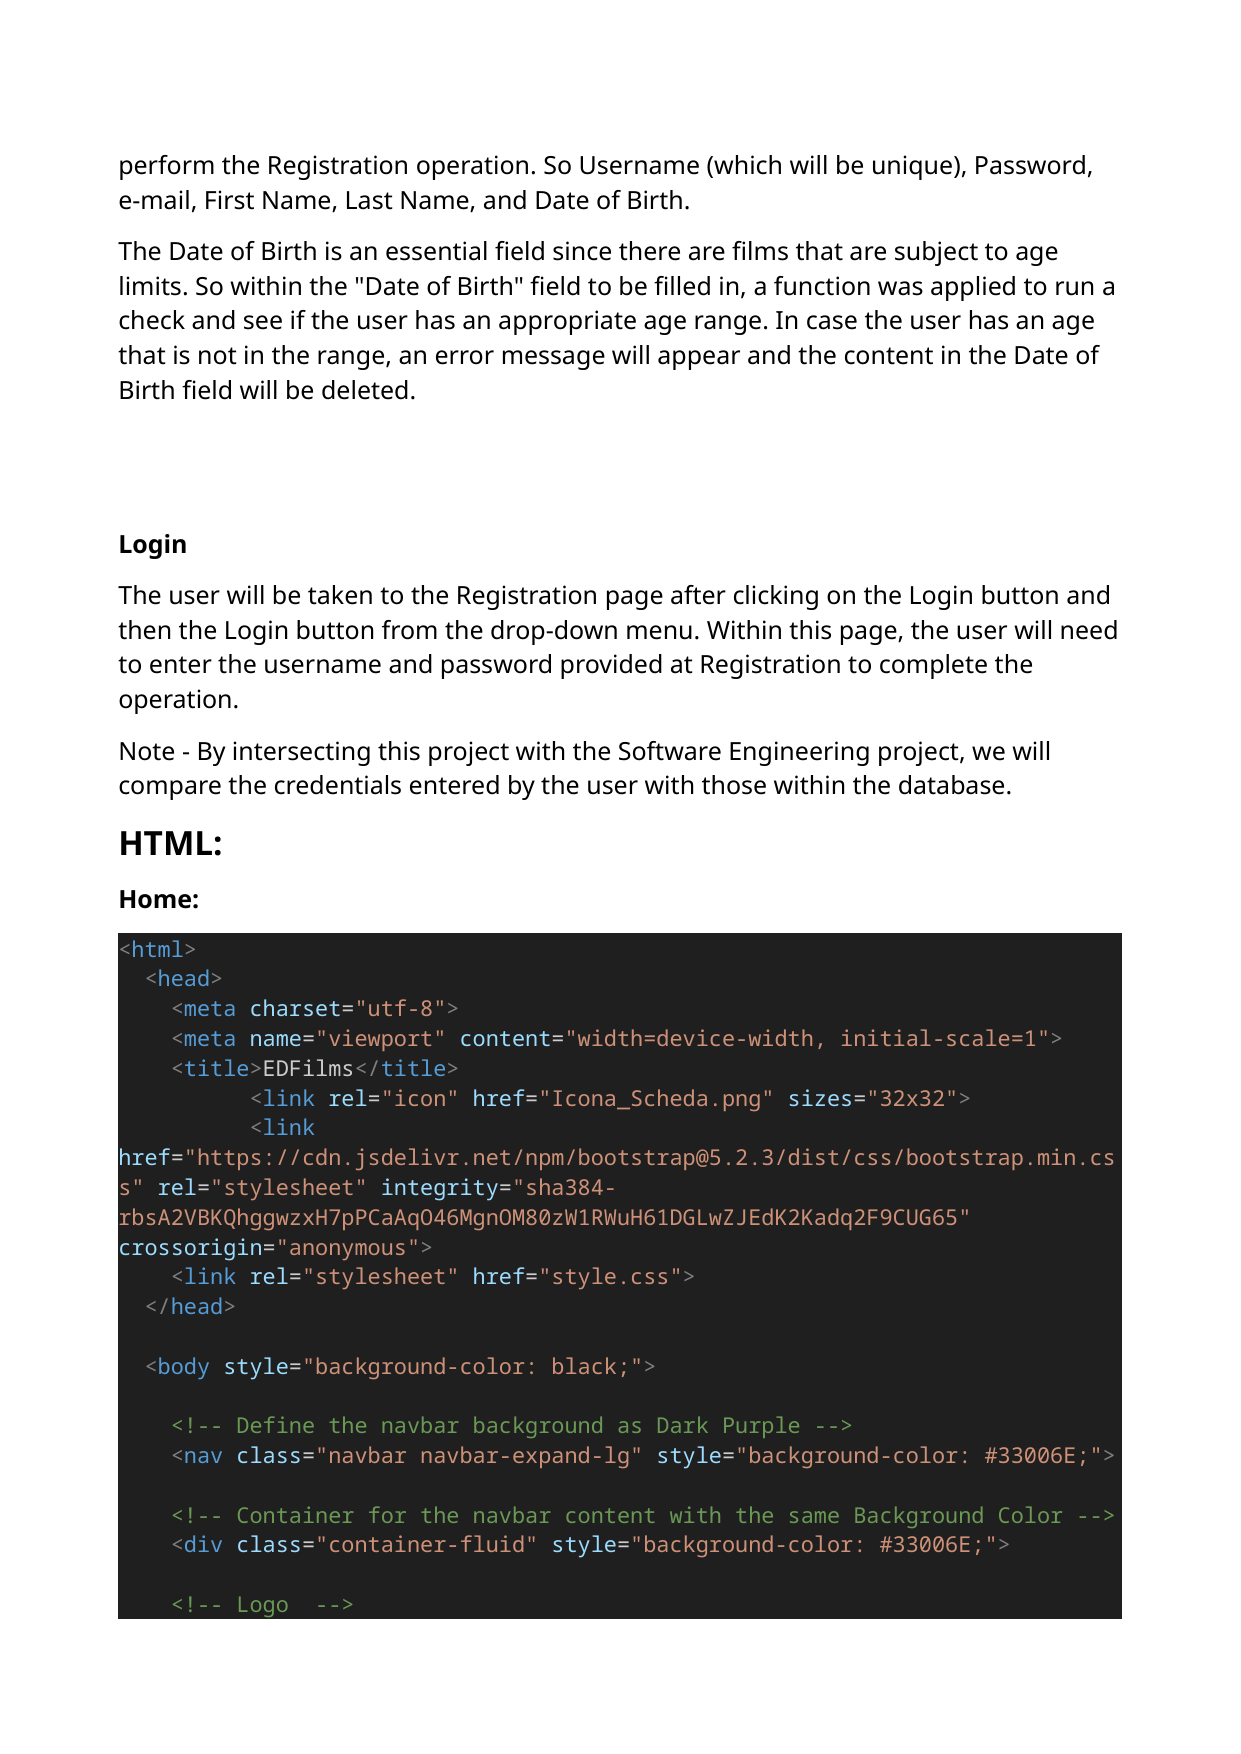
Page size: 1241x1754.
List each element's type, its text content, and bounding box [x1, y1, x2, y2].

text Login [118, 526, 1122, 561]
text <div class="container-fluid" style="background-color: #33006E;"> [118, 1529, 1122, 1559]
text HTML: [118, 819, 1122, 865]
text <link rel="icon" href="Icona_Scheda.png" sizes="32x32"> [118, 1082, 1122, 1112]
text <!-- Define the navbar background as Dark Purple --> [118, 1410, 1122, 1440]
text The user will be taken to the Registration page after clicking on the Login button and then the Login button from the drop-down menu. Within this page, the user will need to enter the username and password provided at Registration to complete the operation. [118, 578, 1122, 716]
text The Date of Birth is an essential field since there are films that are subject to age limits. So within the "Date of Birth" field to be filled in, a function was applied to run a check and see if the user has an appropriate age range. In case the user has an age that is not in the range, an error message will appear and the content in the Date of Birth field will be deleted. [118, 234, 1122, 406]
text <link href="https://cdn.jsdelivr.net/npm/bootstrap@5.2.3/dist/css/bootstrap.min.css" rel="stylesheet" integrity="sha384-rbsA2VBKQhggwzxH7pPCaAqO46MgnOM80zW1RWuH61DGLwZJEdK2Kadq2F9CUG65" crossorigin="anonymous"> [118, 1112, 1122, 1261]
text </head> [118, 1291, 1122, 1321]
text <meta name="viewport" content="width=device-width, initial-scale=1"> [118, 1023, 1122, 1053]
text perform the Registration operation. So Username (which will be unique), Password, e-mail, First Name, Last Name, and Date of Birth. [118, 148, 1122, 216]
text <html> [118, 933, 1122, 963]
text <nav class="navbar navbar-expand-lg" style="background-color: #33006E;"> [118, 1440, 1122, 1470]
text <!-- Container for the navbar content with the same Background Color --> [118, 1499, 1122, 1529]
text <title>EDFilms</title> [118, 1053, 1122, 1082]
text Home: [118, 882, 1122, 916]
text <link rel="stylesheet" href="style.css"> [118, 1261, 1122, 1291]
text <head> [118, 963, 1122, 993]
text Note - By intersecting this project with the Software Engineering project, we will compare the credentials entered by the user with those within the database. [118, 733, 1122, 802]
text <body style="background-color: black;"> [118, 1351, 1122, 1380]
text <!-- Logo --> [118, 1589, 1122, 1619]
text <meta charset="utf-8"> [118, 993, 1122, 1023]
